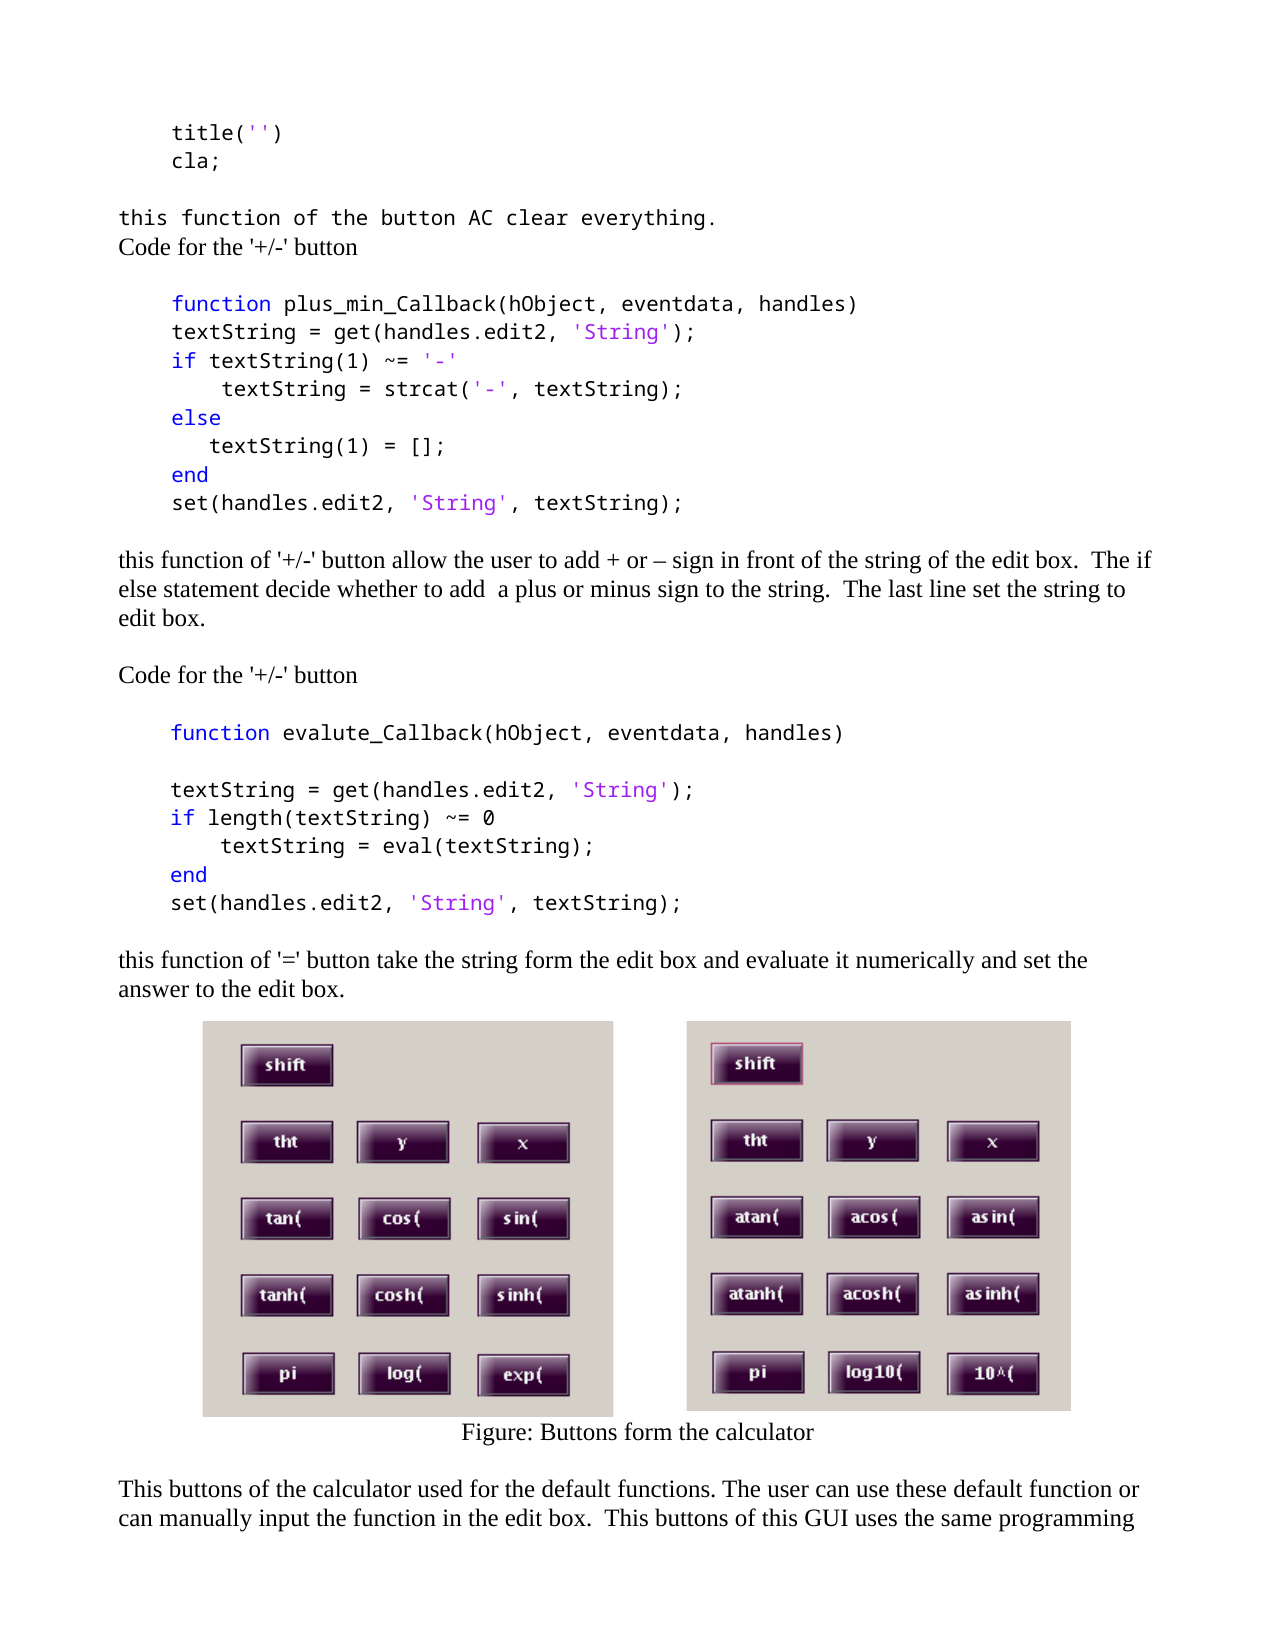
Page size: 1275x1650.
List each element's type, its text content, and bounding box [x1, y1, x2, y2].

text textString(1) = []; [118, 431, 1157, 460]
text if length(textString) ~= 0 [118, 803, 1157, 832]
text end [118, 860, 1157, 888]
text set(handles.edit2, 'String', textString); [118, 488, 1157, 517]
picture [202, 1021, 614, 1417]
text function evalute_Callback(hObject, eventdata, handles) [118, 718, 1157, 746]
text function plus_min_Callback(hObject, eventdata, handles) [118, 289, 1157, 317]
text if textString(1) ~= '-' [118, 346, 1157, 374]
text title('') [118, 118, 1157, 147]
picture [686, 1021, 1071, 1411]
text else [118, 403, 1157, 431]
text textString = eval(textString); [118, 832, 1157, 860]
text this function of the button AC clear everything. [118, 203, 1157, 232]
text textString = strcat('-', textString); [118, 374, 1157, 403]
text Code for the '+/-' button [118, 232, 1157, 261]
text this function of '+/-' button allow the user to add + or – sign in front of the string of the edit box. The if else statement decide whether to add a plus or minus sign to the string. The last line set the string to edit box. [118, 545, 1157, 632]
text textString = get(handles.edit2, 'String'); [118, 775, 1157, 803]
text This buttons of the calculator used for the default functions. The user can use these default function or can manually input the function in the edit box. This buttons of this GUI uses the same programming [118, 1474, 1157, 1532]
text textString = get(handles.edit2, 'String'); [118, 317, 1157, 346]
text this function of '=' button take the string form the edit box and evaluate it numerically and set the answer to the edit box. [118, 946, 1157, 1003]
text Figure: Buttons form the calculator [118, 1003, 1157, 1445]
text set(handles.edit2, 'String', textString); [118, 888, 1157, 917]
text cla; [118, 147, 1157, 175]
text end [118, 460, 1157, 488]
text Code for the '+/-' button [118, 660, 1157, 689]
